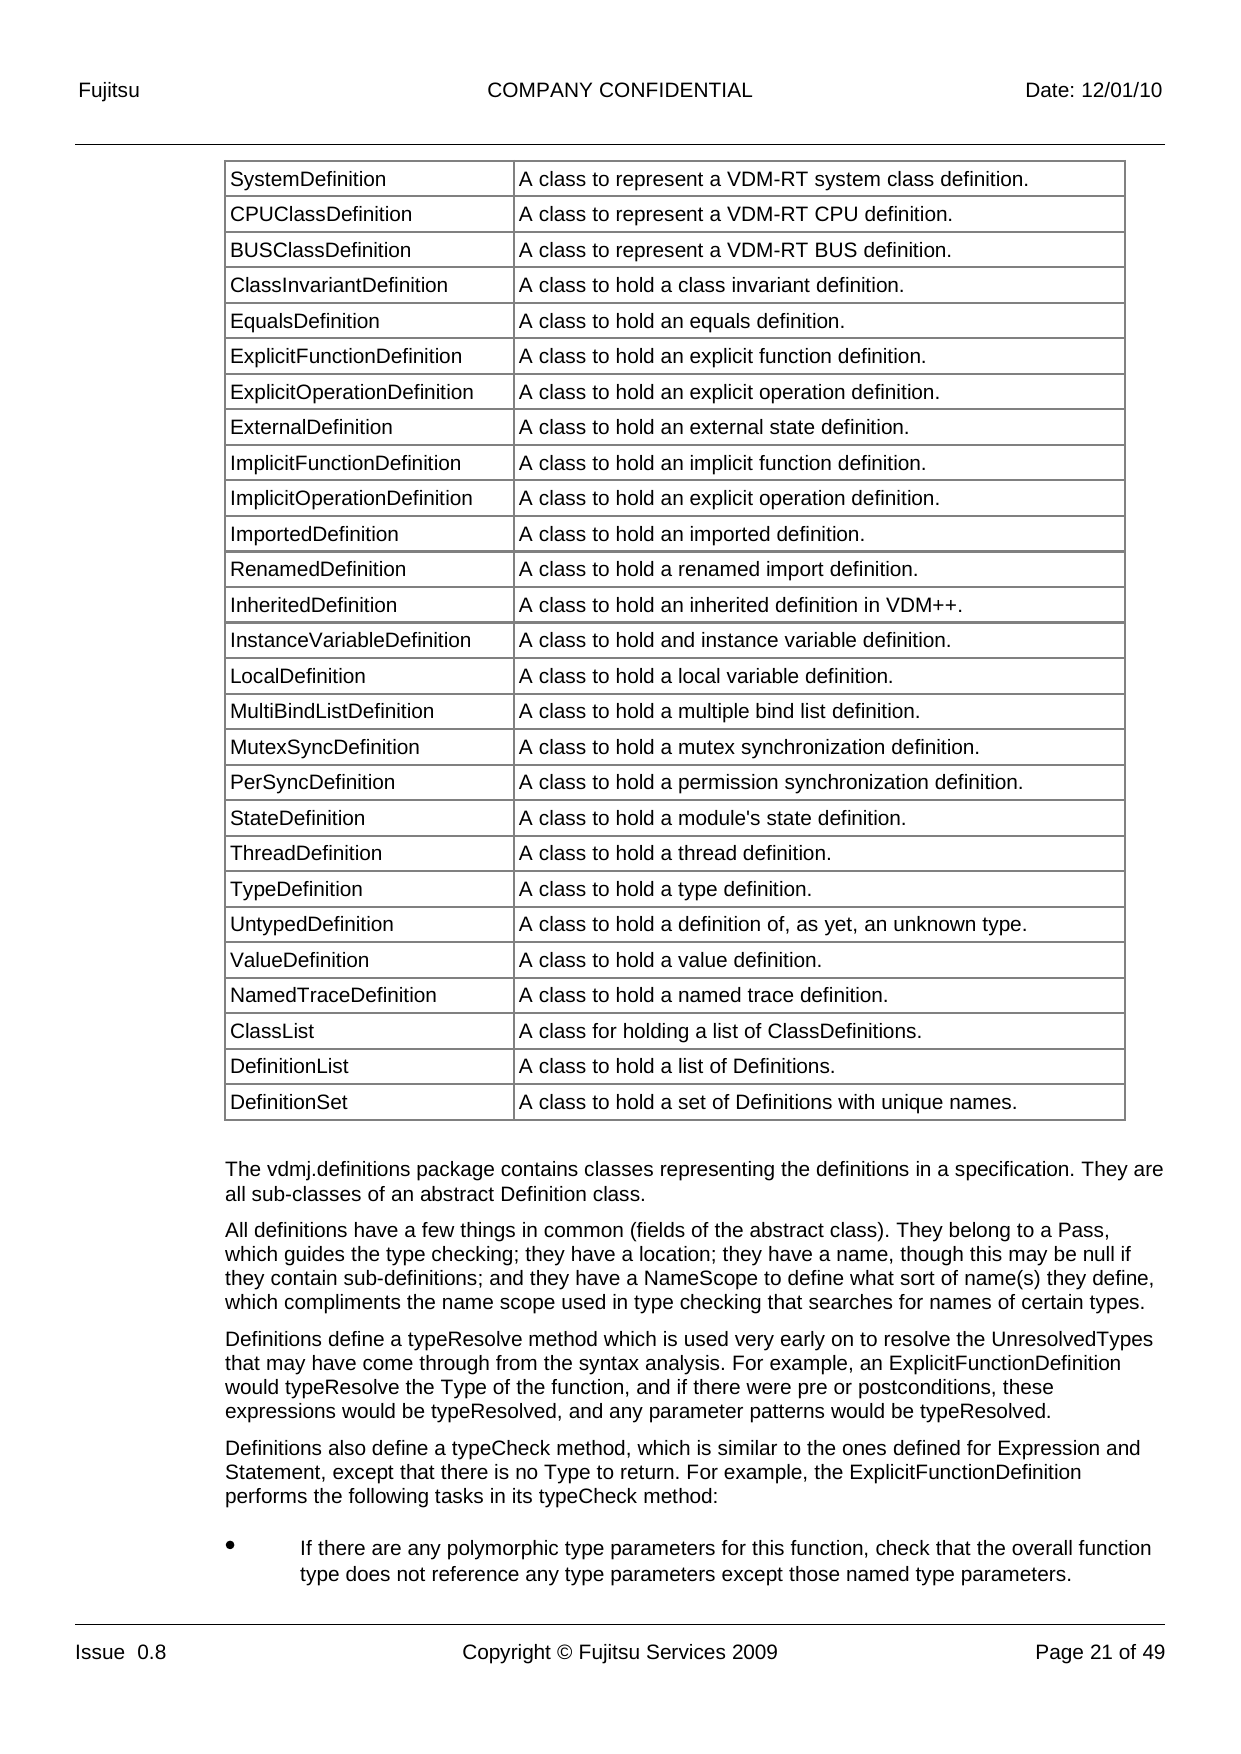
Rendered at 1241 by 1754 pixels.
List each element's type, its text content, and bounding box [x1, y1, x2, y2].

table_cell A class to hold a value definition. [515, 943, 1124, 977]
list If there are any polymorphic type parameters for this function, check that the overall function type does not reference any type parameters except those named type parameters. [225, 1535, 1165, 1586]
table_cell EqualsDefinition [226, 304, 513, 337]
table_cell A class to hold an explicit function definition. [515, 339, 1124, 373]
table_cell A class to hold a renamed import definition. [515, 553, 1124, 586]
table_cell UntypedDefinition [226, 908, 513, 941]
table_cell A class to hold an external state definition. [515, 410, 1124, 444]
table_cell A class to hold an explicit operation definition. [515, 481, 1124, 515]
table_cell CPUClassDefinition [226, 197, 513, 231]
table_cell A class to hold an implicit function definition. [515, 446, 1124, 479]
text Definitions also define a typeCheck method, which is similar to the ones defined for Expression and Statement, except that there is no Type to return. For example, the ExplicitFunctionDefinition performs the following tasks in its typeCheck method: [225, 1436, 1165, 1508]
table_cell DefinitionSet [226, 1085, 513, 1119]
text Definitions define a typeResolve method which is used very early on to resolve the UnresolvedTypes that may have come through from the syntax analysis. For example, an ExplicitFunctionDefinition would typeResolve the Type of the function, and if there were pre or postconditions, these expressions would be typeResolved, and any parameter patterns would be typeResolved. [225, 1327, 1165, 1423]
table_cell ExternalDefinition [226, 410, 513, 444]
table_cell A class for holding a list of ClassDefinitions. [515, 1014, 1124, 1048]
table_cell A class to hold a named trace definition. [515, 979, 1124, 1012]
table_cell ImplicitFunctionDefinition [226, 446, 513, 479]
table_cell A class to hold a set of Definitions with unique names. [515, 1085, 1124, 1119]
table_cell A class to hold a list of Definitions. [515, 1050, 1124, 1083]
table_cell A class to hold a local variable definition. [515, 659, 1124, 692]
table_cell ExplicitOperationDefinition [226, 375, 513, 408]
table_cell A class to hold a type definition. [515, 872, 1124, 906]
table_cell TypeDefinition [226, 872, 513, 906]
table_cell A class to hold an equals definition. [515, 304, 1124, 337]
table_cell BUSClassDefinition [226, 233, 513, 266]
table_cell A class to hold an explicit operation definition. [515, 375, 1124, 408]
table_cell A class to hold a definition of, as yet, an unknown type. [515, 908, 1124, 941]
table_cell A class to represent a VDM-RT CPU definition. [515, 197, 1124, 231]
text All definitions have a few things in common (fields of the abstract class). They belong to a Pass, which guides the type checking; they have a location; they have a name, though this may be null if they contain sub-definitions; and they have a NameScope to define what sort of name(s) they define, which compliments the name scope used in type checking that searches for names of certain types. [225, 1218, 1165, 1314]
table_cell SystemDefinition [226, 162, 513, 195]
table_cell RenamedDefinition [226, 553, 513, 586]
table_cell ExplicitFunctionDefinition [226, 339, 513, 373]
table_cell ThreadDefinition [226, 837, 513, 870]
table_cell DefinitionList [226, 1050, 513, 1083]
table_cell A class to hold a permission synchronization definition. [515, 766, 1124, 799]
table_cell InstanceVariableDefinition [226, 624, 513, 657]
table_cell A class to represent a VDM-RT system class definition. [515, 162, 1124, 195]
table_cell A class to hold a thread definition. [515, 837, 1124, 870]
table_cell A class to represent a VDM-RT BUS definition. [515, 233, 1124, 266]
table_cell ClassList [226, 1014, 513, 1048]
table_cell MutexSyncDefinition [226, 730, 513, 763]
table_cell ClassInvariantDefinition [226, 268, 513, 302]
table_cell ValueDefinition [226, 943, 513, 977]
table_cell A class to hold a mutex synchronization definition. [515, 730, 1124, 763]
table_cell ImportedDefinition [226, 517, 513, 550]
table_cell InheritedDefinition [226, 588, 513, 621]
table_cell A class to hold a module's state definition. [515, 801, 1124, 834]
table_cell A class to hold an inherited definition in VDM++. [515, 588, 1124, 621]
table_cell MultiBindListDefinition [226, 695, 513, 728]
table_cell A class to hold an imported definition. [515, 517, 1124, 550]
table_cell NamedTraceDefinition [226, 979, 513, 1012]
table_cell A class to hold a class invariant definition. [515, 268, 1124, 302]
table_cell StateDefinition [226, 801, 513, 834]
table_cell A class to hold and instance variable definition. [515, 624, 1124, 657]
table_cell ImplicitOperationDefinition [226, 481, 513, 515]
table_cell A class to hold a multiple bind list definition. [515, 695, 1124, 728]
text The vdmj.definitions package contains classes representing the definitions in a specification. They are all sub-classes of an abstract Definition class. [225, 1157, 1165, 1206]
table_cell LocalDefinition [226, 659, 513, 692]
table_cell PerSyncDefinition [226, 766, 513, 799]
